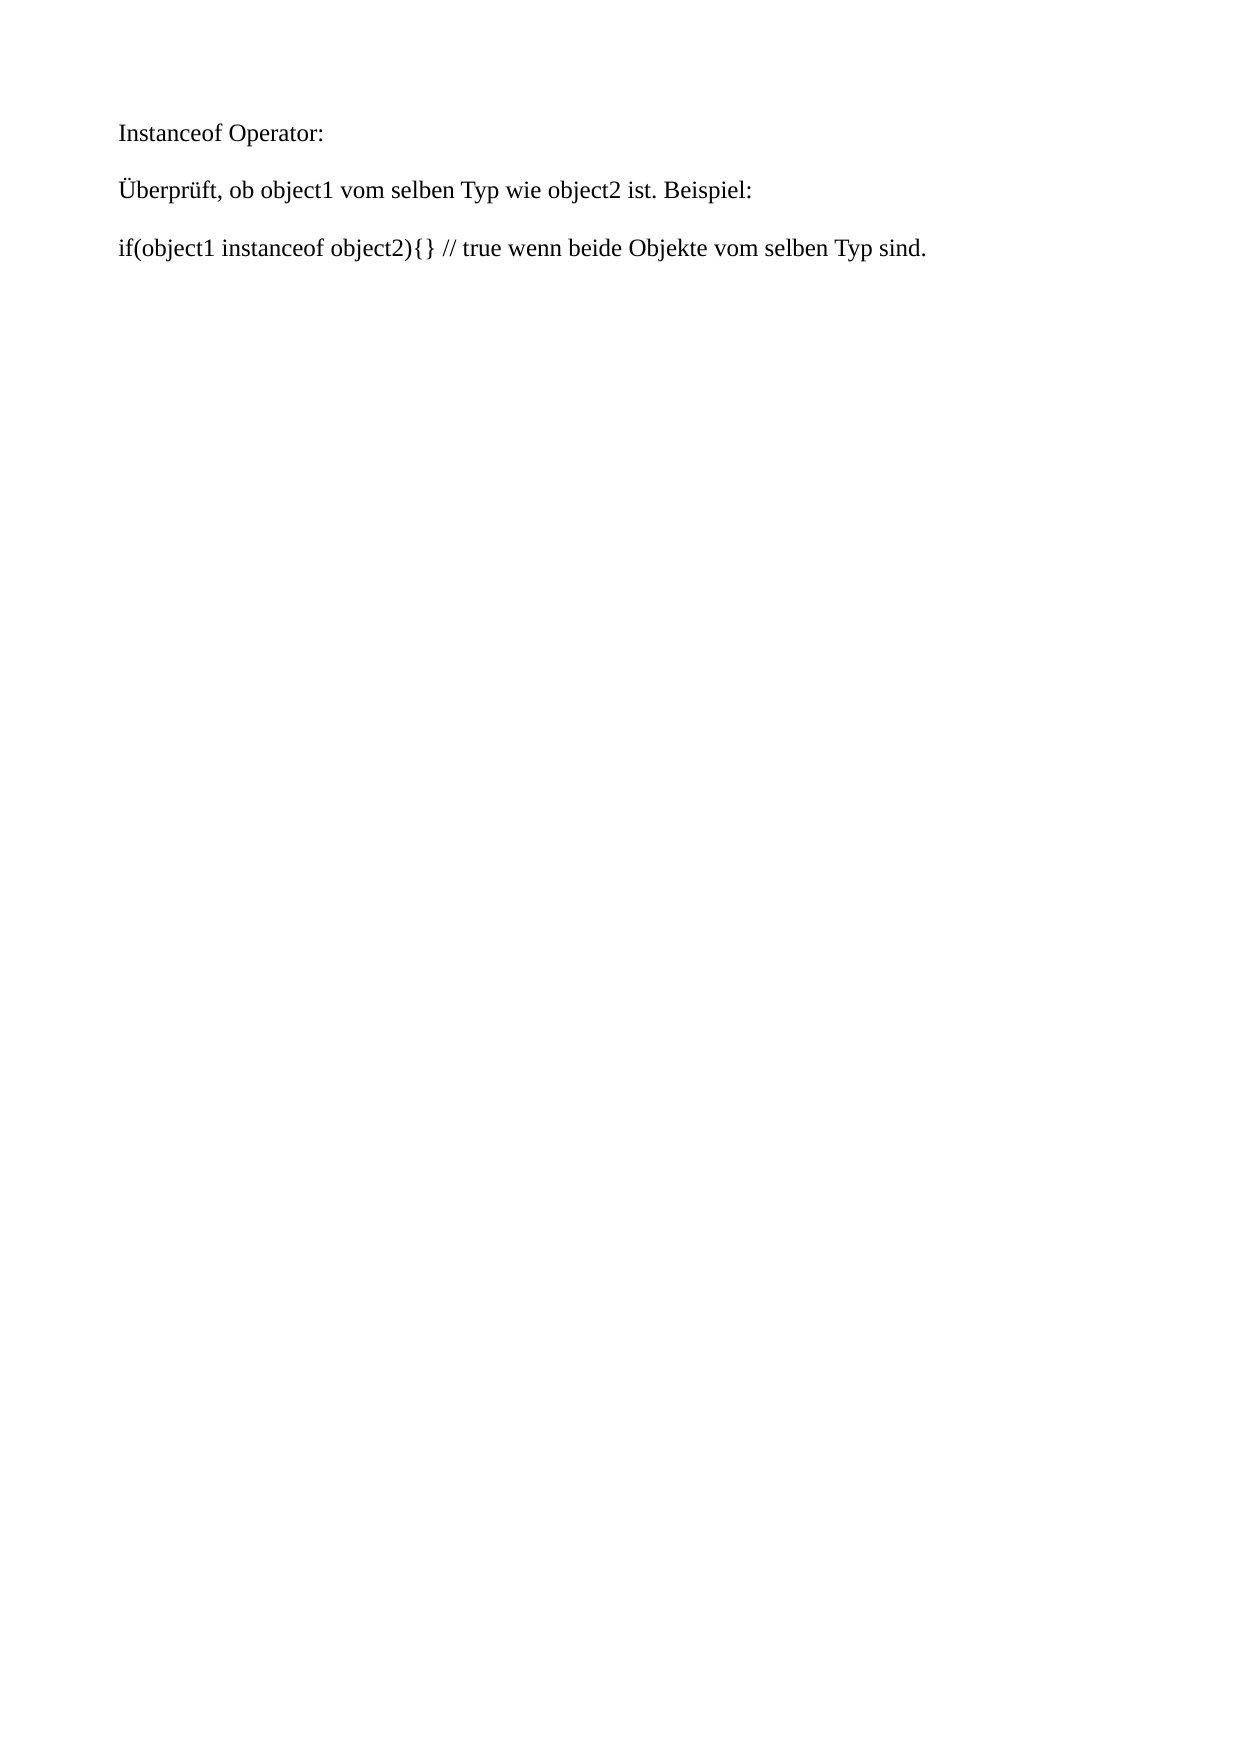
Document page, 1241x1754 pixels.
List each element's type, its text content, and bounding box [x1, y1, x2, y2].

text if(object1 instanceof object2){} // true wenn beide Objekte vom selben Typ sind. [118, 233, 1122, 262]
text Überprüft, ob object1 vom selben Typ wie object2 ist. Beispiel: [118, 176, 1122, 204]
text Instanceof Operator: [118, 118, 1122, 147]
